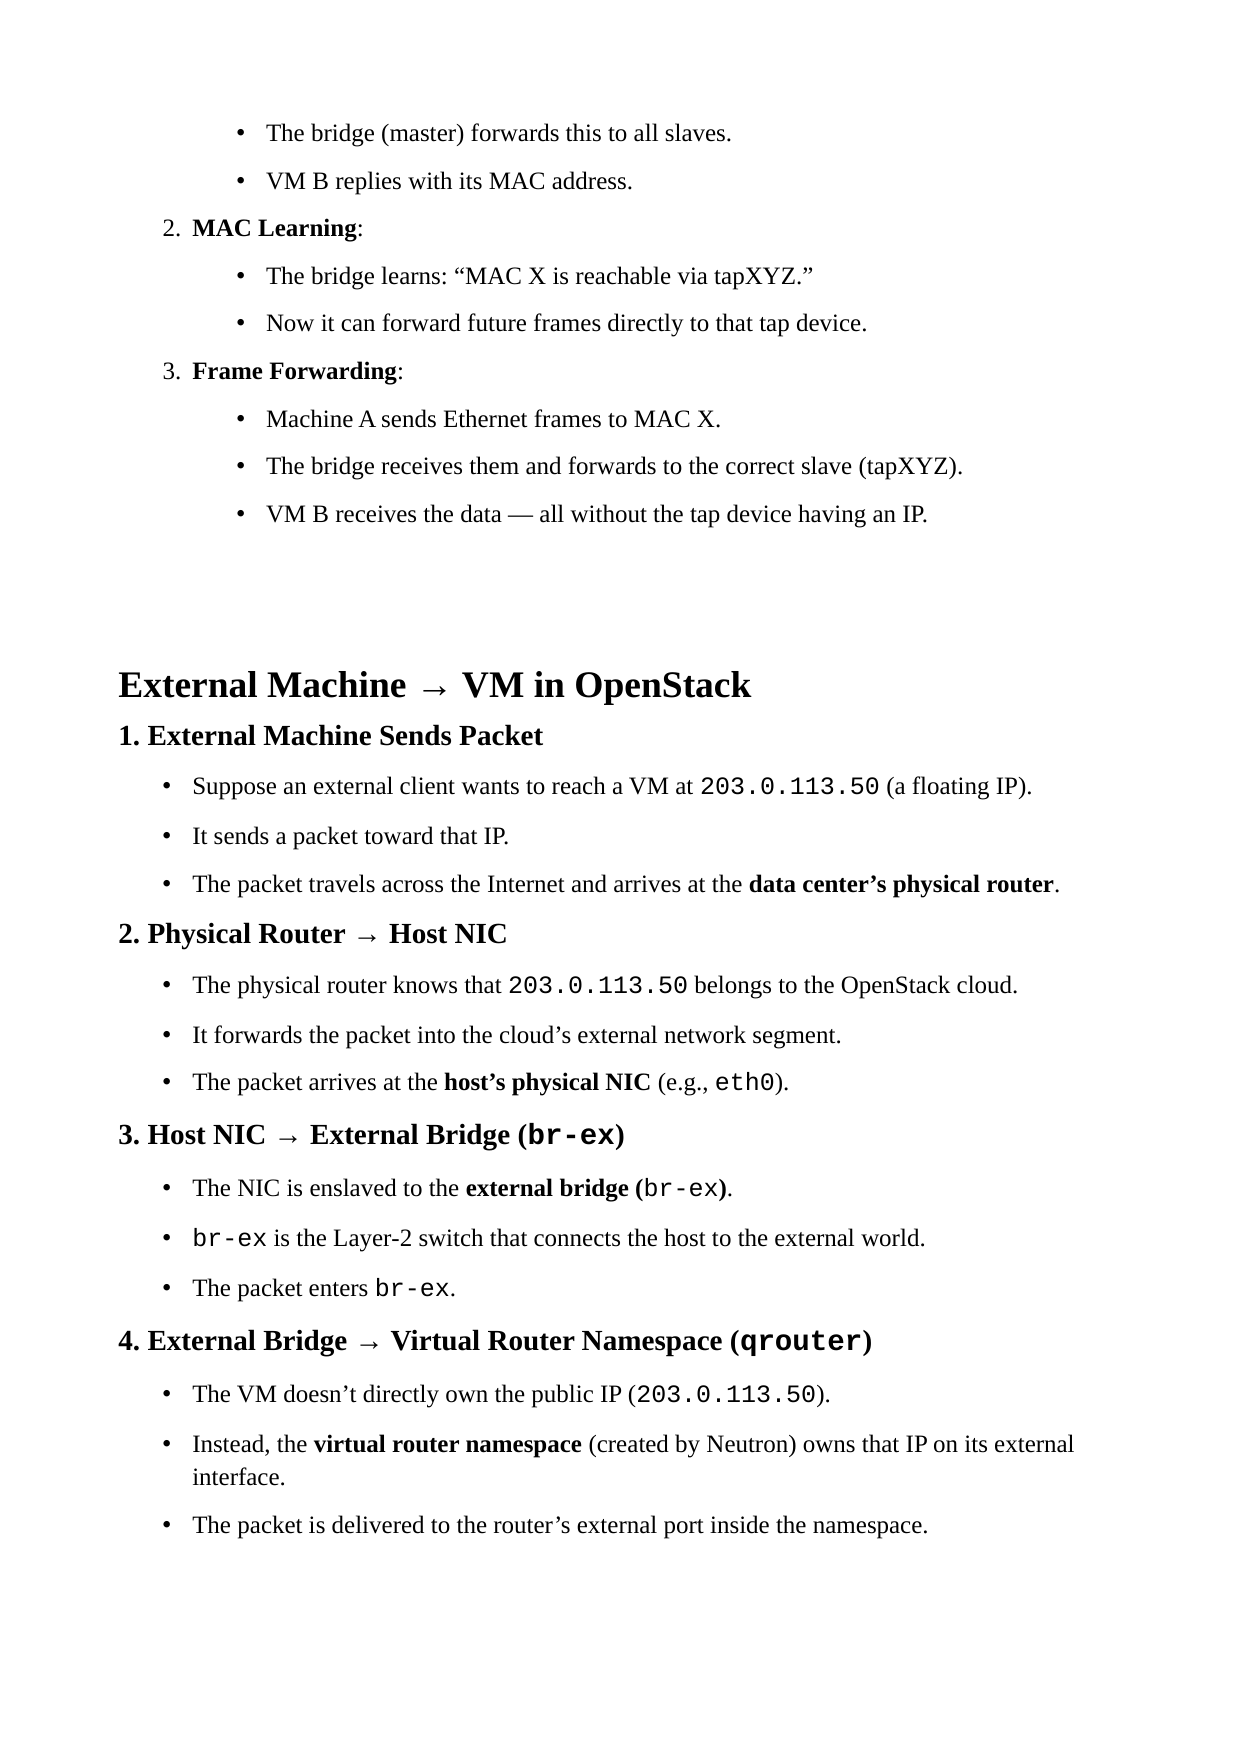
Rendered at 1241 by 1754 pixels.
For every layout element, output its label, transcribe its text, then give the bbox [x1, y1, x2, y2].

list Machine A sends Ethernet frames to MAC X. [236, 404, 1122, 432]
list Frame Forwarding: [162, 356, 1122, 385]
subtitle External Machine → VM in OpenStack [118, 663, 1122, 706]
list It forwards the packet into the cloud’s external network segment. [162, 1020, 1122, 1048]
list Now it can forward future frames directly to that tap device. [236, 308, 1122, 337]
list The packet travels across the Internet and arrives at the data center’s physical router. [162, 869, 1122, 898]
subtitle 4. External Bridge → Virtual Router Namespace (qrouter) [118, 1323, 1122, 1359]
list Suppose an external client wants to reach a VM at 203.0.113.50 (a floating IP). [162, 771, 1122, 802]
list The packet arrives at the host’s physical NIC (e.g., eth0). [162, 1067, 1122, 1098]
list VM B replies with its MAC address. [236, 166, 1122, 194]
list br-ex is the Layer‑2 switch that connects the host to the external world. [162, 1223, 1122, 1254]
list VM B receives the data — all without the tap device having an IP. [236, 499, 1122, 528]
list The packet enters br-ex. [162, 1273, 1122, 1304]
list The bridge receives them and forwards to the correct slave (tapXYZ). [236, 451, 1122, 480]
subtitle 1. External Machine Sends Packet [118, 718, 1122, 752]
list Instead, the virtual router namespace (created by Neutron) owns that IP on its external interface. [162, 1429, 1122, 1491]
list The packet is delivered to the router’s external port inside the namespace. [162, 1510, 1122, 1538]
subtitle 3. Host NIC → External Bridge (br-ex) [118, 1117, 1122, 1153]
list The NIC is enslaved to the external bridge (br-ex). [162, 1173, 1122, 1204]
list The bridge (master) forwards this to all slaves. [236, 118, 1122, 147]
list The bridge learns: “MAC X is reachable via tapXYZ.” [236, 261, 1122, 290]
subtitle 2. Physical Router → Host NIC [118, 917, 1122, 950]
list The physical router knows that 203.0.113.50 belongs to the OpenStack cloud. [162, 970, 1122, 1001]
list It sends a packet toward that IP. [162, 821, 1122, 850]
list MAC Learning: [162, 213, 1122, 242]
list The VM doesn’t directly own the public IP (203.0.113.50). [162, 1379, 1122, 1410]
